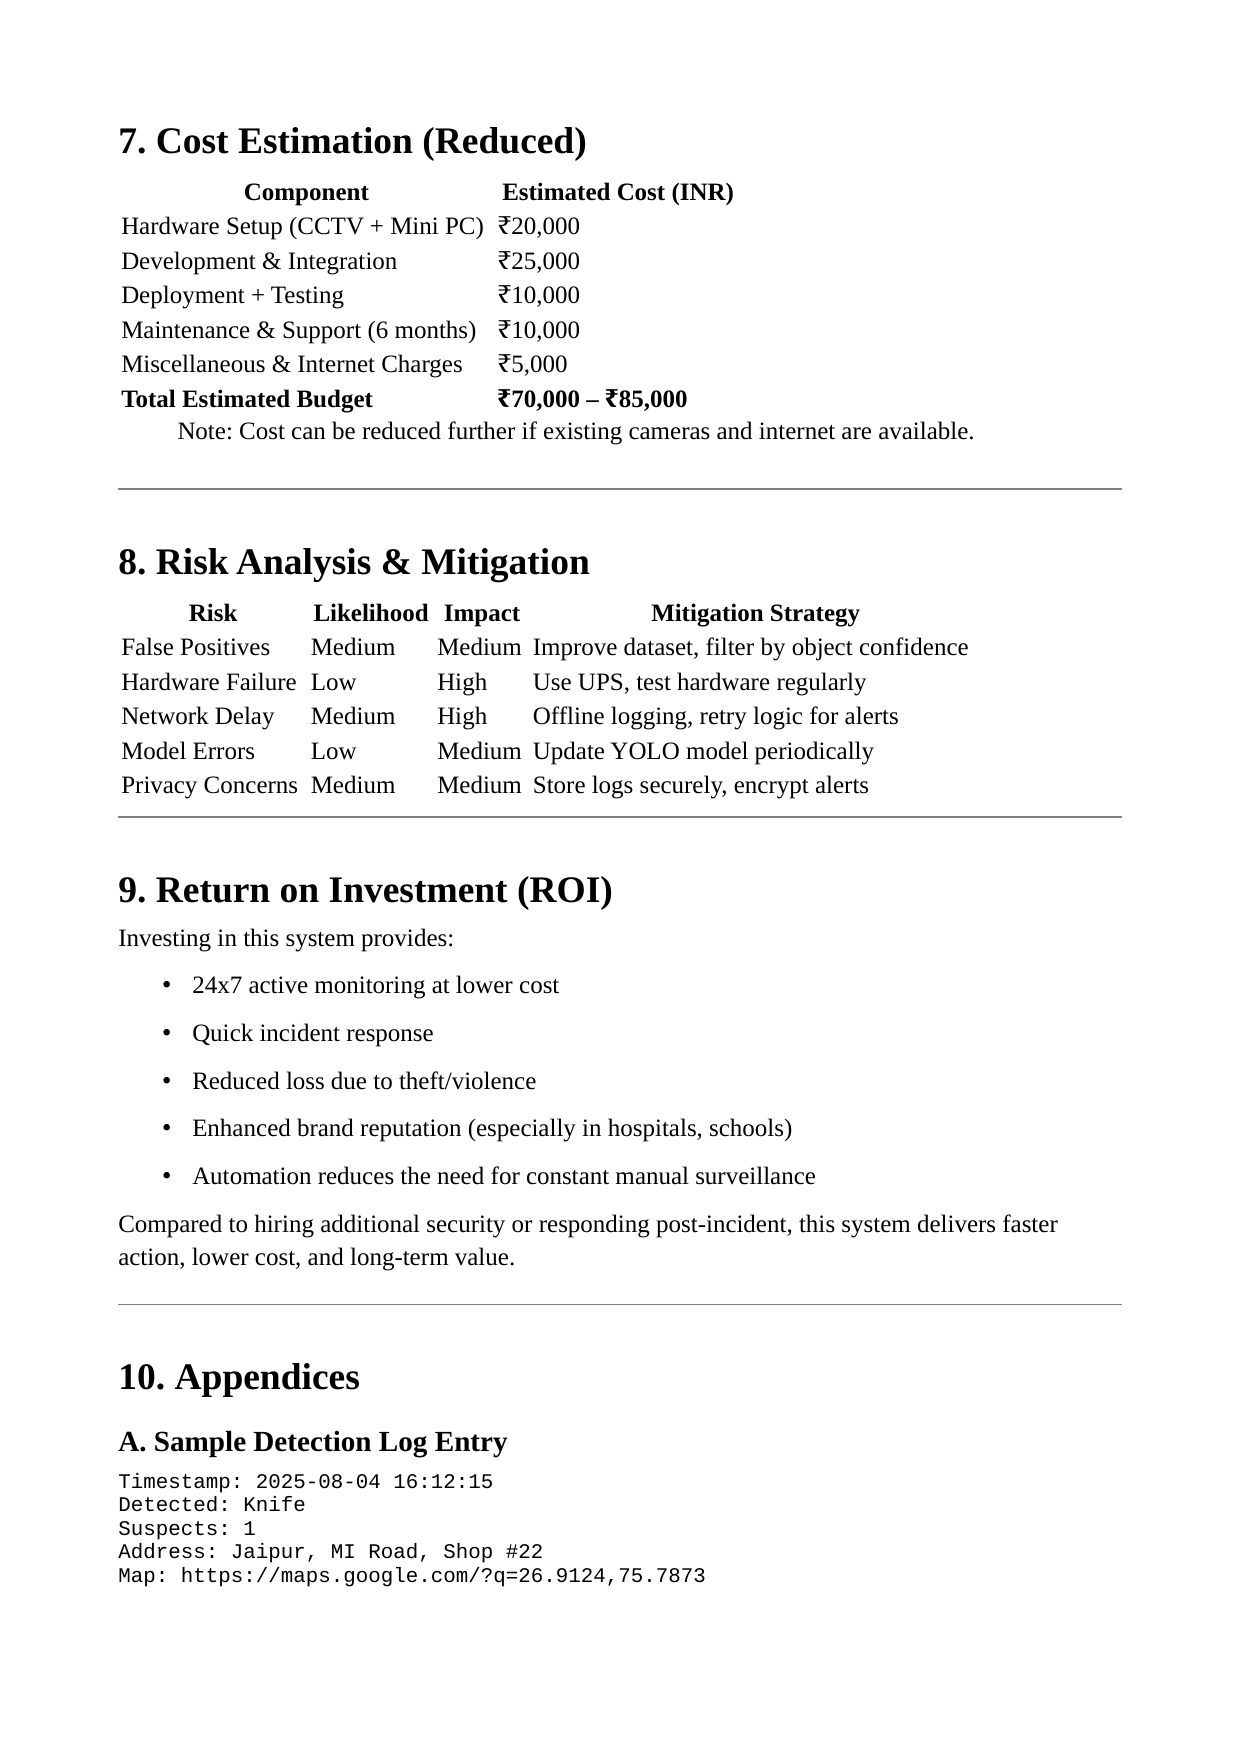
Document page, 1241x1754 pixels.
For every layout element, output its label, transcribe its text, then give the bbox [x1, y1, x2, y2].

subtitle 9. Return on Investment (ROI) [118, 867, 1122, 911]
list 24x7 active monitoring at lower cost [162, 971, 1122, 999]
table_cell Medium [434, 768, 530, 802]
table_header Mitigation Strategy [530, 595, 981, 629]
table_cell Medium [308, 699, 434, 733]
list Automation reduces the need for constant manual surveillance [162, 1161, 1122, 1190]
table_cell ₹10,000 [494, 278, 742, 312]
text Investing in this system provides: [118, 923, 1122, 952]
table_cell Hardware Setup (CCTV + Mini PC) [118, 208, 494, 243]
table_cell High [434, 699, 530, 733]
table_cell Use UPS, test hardware regularly [530, 664, 981, 698]
table_cell ₹20,000 [494, 208, 742, 243]
table_cell Medium [308, 629, 434, 664]
table_cell High [434, 664, 530, 698]
table_cell Total Estimated Budget [118, 381, 494, 416]
text Timestamp: 2025-08-04 16:12:15 [118, 1471, 1122, 1494]
list Quick incident response [162, 1018, 1122, 1047]
table_cell Network Delay [118, 699, 308, 733]
table_header Likelihood [308, 595, 434, 629]
table_cell Offline logging, retry logic for alerts [530, 699, 981, 733]
table_cell Deployment + Testing [118, 278, 494, 312]
text Note: Cost can be reduced further if existing cameras and internet are available. [177, 416, 1063, 444]
subtitle 7. Cost Estimation (Reduced) [118, 118, 1122, 161]
table_cell Privacy Concerns [118, 768, 308, 802]
table_cell False Positives [118, 629, 308, 664]
text Address: Jaipur, MI Road, Shop #22 [118, 1542, 1122, 1565]
text Compared to hiring additional security or responding post-incident, this system delivers faster action, lower cost, and long-term value. [118, 1209, 1122, 1270]
table_cell Low [308, 664, 434, 698]
table_cell Update YOLO model periodically [530, 733, 981, 768]
table_cell Medium [308, 768, 434, 802]
table_cell Hardware Failure [118, 664, 308, 698]
table_cell ₹25,000 [494, 243, 742, 277]
table_cell Development & Integration [118, 243, 494, 277]
list Enhanced brand reputation (especially in hospitals, schools) [162, 1113, 1122, 1142]
table_cell Medium [434, 733, 530, 768]
table_cell ₹10,000 [494, 312, 742, 347]
subtitle 10. Appendices [118, 1354, 1122, 1397]
table_cell Miscellaneous & Internet Charges [118, 347, 494, 381]
table_cell Maintenance & Support (6 months) [118, 312, 494, 347]
table_cell Improve dataset, filter by object confidence [530, 629, 981, 664]
text Detected: Knife [118, 1494, 1122, 1518]
subtitle A. Sample Detection Log Entry [118, 1424, 1122, 1458]
text Suspects: 1 [118, 1518, 1122, 1542]
table_cell Medium [434, 629, 530, 664]
subtitle 8. Risk Analysis & Mitigation [118, 539, 1122, 582]
table_cell Store logs securely, encrypt alerts [530, 768, 981, 802]
text Map: https://maps.google.com/?q=26.9124,75.7873 [118, 1565, 1122, 1589]
table_cell ₹70,000 – ₹85,000 [494, 381, 742, 416]
table_cell Model Errors [118, 733, 308, 768]
table_cell Low [308, 733, 434, 768]
table_cell ₹5,000 [494, 347, 742, 381]
table_header Component [118, 174, 494, 208]
table_header Risk [118, 595, 308, 629]
list Reduced loss due to theft/violence [162, 1066, 1122, 1094]
table_header Estimated Cost (INR) [494, 174, 742, 208]
table_header Impact [434, 595, 530, 629]
